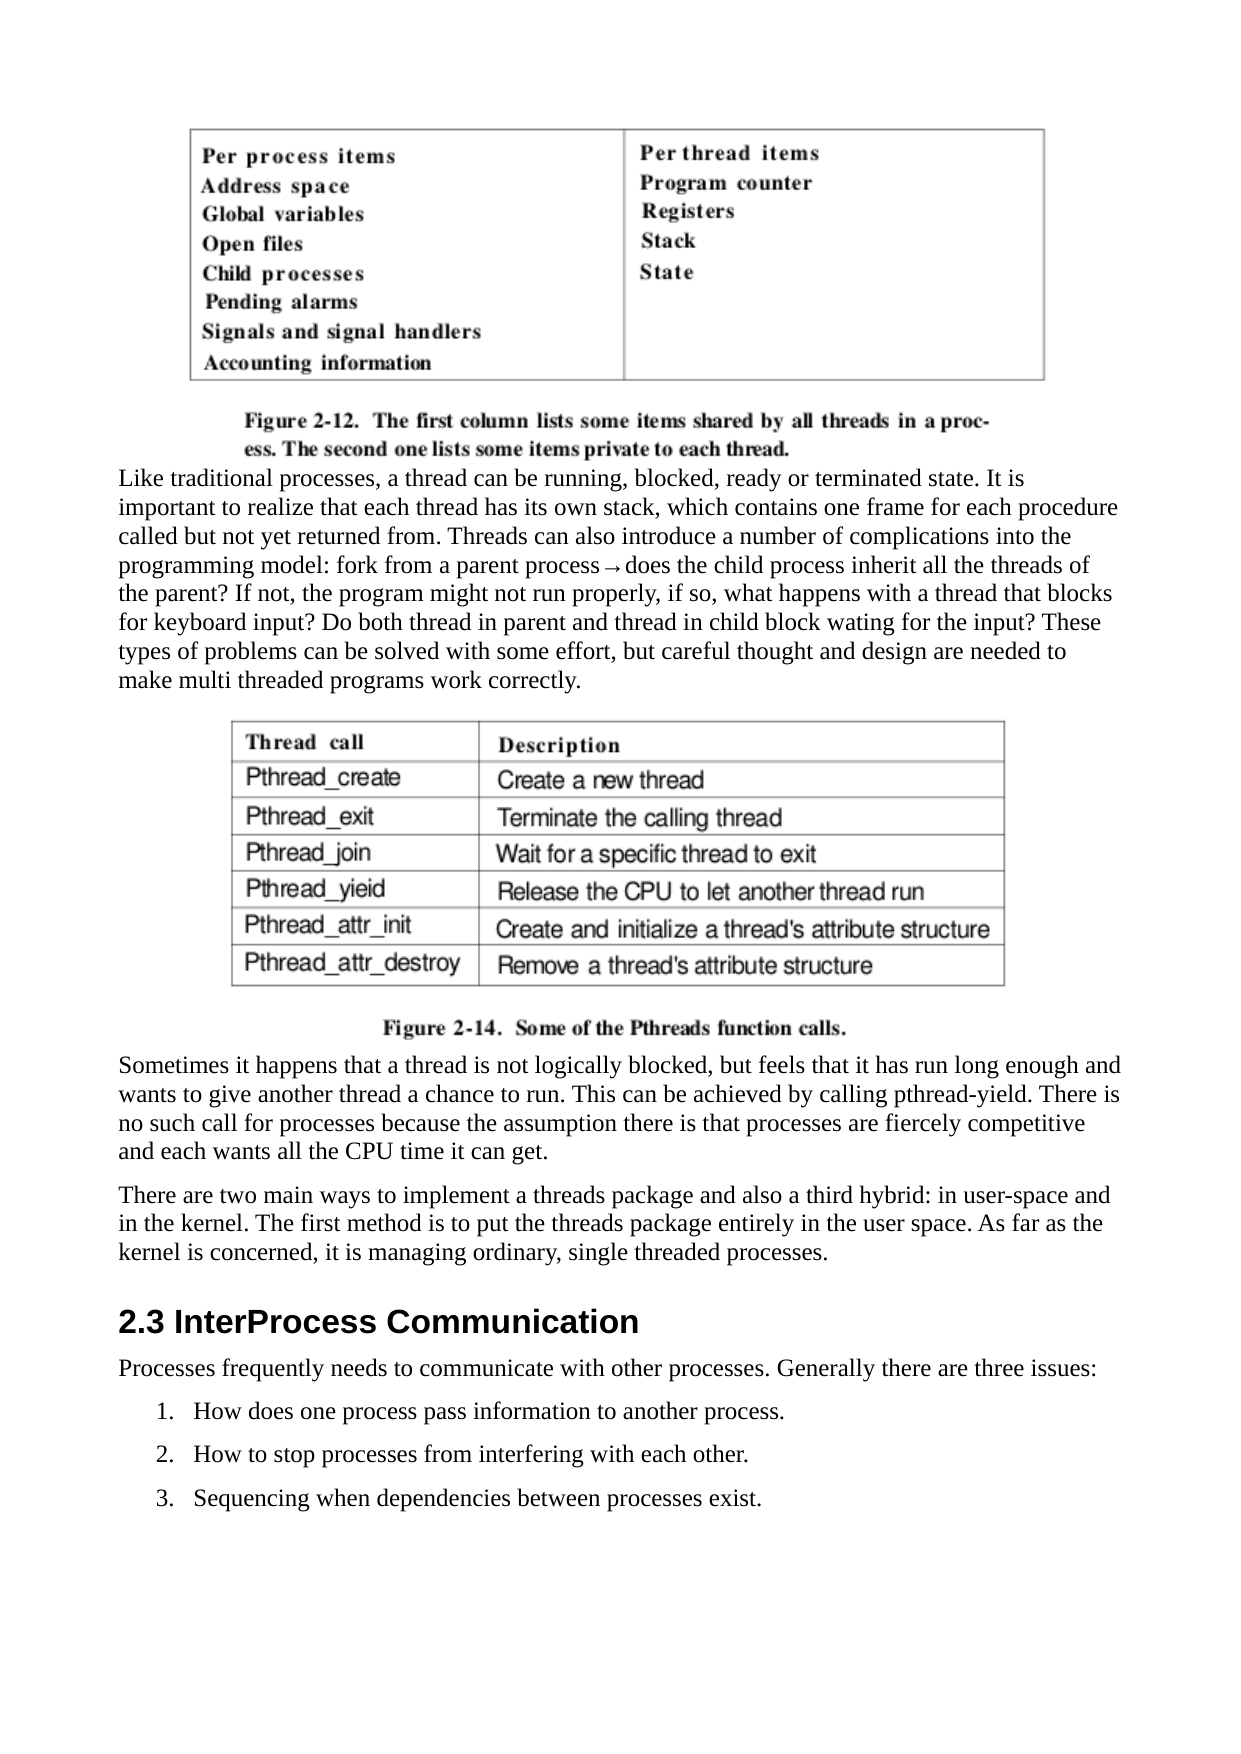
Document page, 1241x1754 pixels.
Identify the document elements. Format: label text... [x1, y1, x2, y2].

list Sequencing when dependencies between processes exist. [156, 1483, 1122, 1511]
text Processes frequently needs to communicate with other processes. Generally there are three issues: [118, 1353, 1122, 1381]
text Sometimes it happens that a thread is not logically blocked, but feels that it has run long enough and wants to give another thread a chance to run. This can be achieved by calling pthread-yield. There is no such call for processes because the assumption there is that processes are fiercely competitive and each wants all the CPU time it can get. [118, 708, 1122, 1165]
picture [219, 708, 1021, 1051]
picture [179, 118, 1061, 464]
list How does one process pass information to another process. [156, 1396, 1122, 1425]
list How to stop processes from interfering with each other. [156, 1439, 1122, 1468]
text Like traditional processes, a thread can be running, blocked, ready or terminated state. It is important to realize that each thread has its own stack, which contains one frame for each procedure called but not yet returned from. Threads can also introduce a number of complications into the programming model: fork from a parent process→does the child process inherit all the threads of the parent? If not, the program might not run properly, if so, what happens with a thread that blocks for keyboard input? Do both thread in parent and thread in child block wating for the input? These types of problems can be solved with some effort, but careful thought and design are needed to make multi threaded programs work correctly. [118, 118, 1122, 693]
subtitle 2.3 InterProcess Communication [118, 1301, 1122, 1340]
text There are two main ways to implement a threads package and also a third hybrid: in user-space and in the kernel. The first method is to put the threads package entirely in the user space. As far as the kernel is concerned, it is managing ordinary, single threaded processes. [118, 1180, 1122, 1266]
